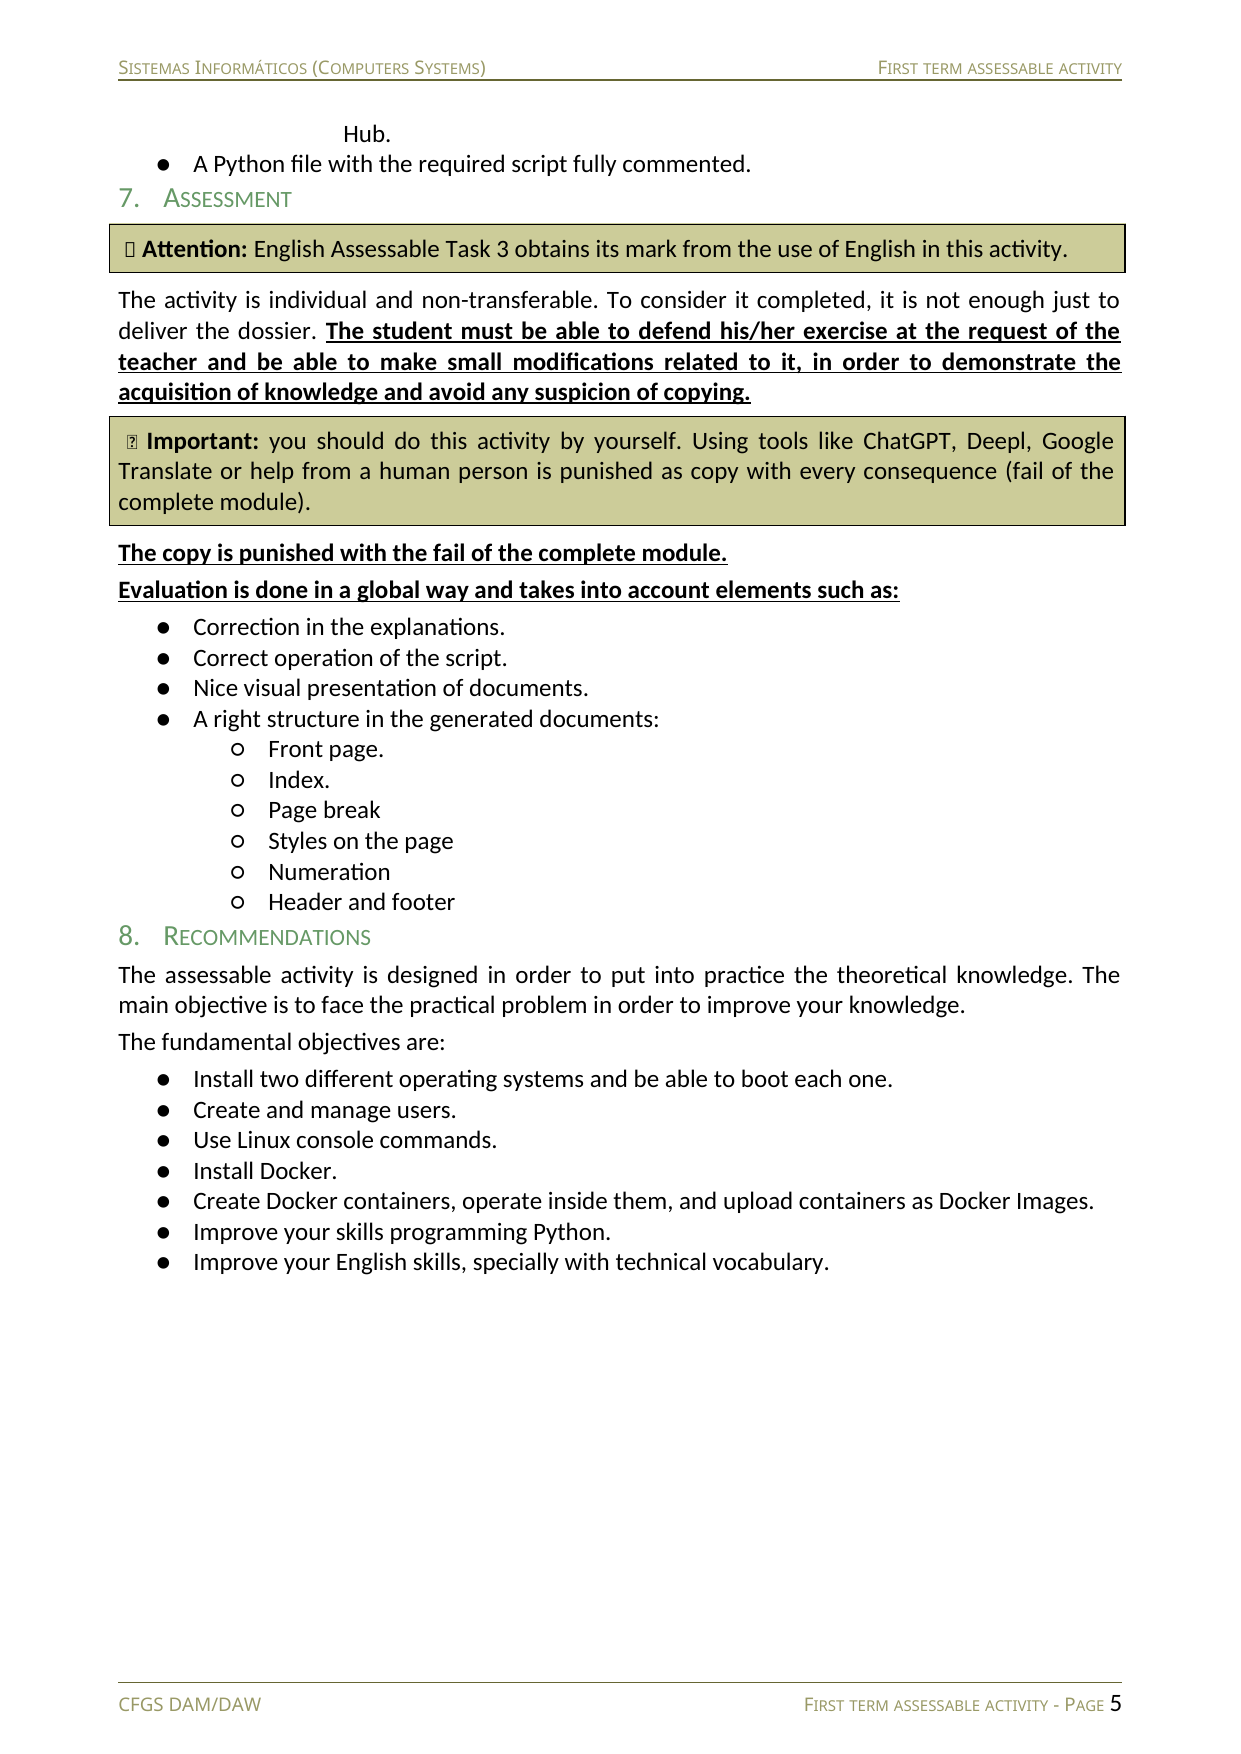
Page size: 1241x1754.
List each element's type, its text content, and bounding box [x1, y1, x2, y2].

text 📖 Important: you should do this activity by yourself. Using tools like ChatGPT, Deepl, Google Translate or help from a human person is punished as copy with every consequence (fail of the complete module). [110, 417, 1124, 525]
list Nice visual presentation of documents. [156, 673, 1122, 703]
text ❕ Attention: English Assessable Task 3 obtains its mark from the use of English in this activity. [110, 225, 1124, 272]
list Create Docker containers, operate inside them, and upload containers as Docker Images. [156, 1185, 1122, 1216]
list Correct operation of the script. [156, 642, 1122, 673]
list A right structure in the generated documents: [156, 703, 1122, 734]
list Front page. [231, 734, 1122, 764]
list Header and footer [231, 886, 1122, 917]
subtitle Assessment [118, 179, 1122, 215]
list Install two different operating systems and be able to boot each one. [156, 1063, 1122, 1094]
list Use Linux console commands. [156, 1124, 1122, 1155]
list Improve your English skills, specially with technical vocabulary. [156, 1246, 1122, 1277]
text The fundamental objectives are: [118, 1026, 1122, 1057]
list Correction in the explanations. [156, 612, 1122, 642]
subtitle Recommendations [118, 917, 1122, 952]
text Evaluation is done in a global way and takes into account elements such as: [118, 574, 1122, 605]
list Improve your skills programming Python. [156, 1216, 1122, 1246]
text The activity is individual and non-transferable. To consider it completed, it is not enough just to deliver the dossier. The student must be able to defend his/her exercise at the request of the teacher and be able to make small modifications related to it, in order to demonstrate the [118, 284, 1122, 372]
text The assessable activity is designed in order to put into practice the theoretical knowledge. The main objective is to face the practical problem in order to improve your knowledge. [118, 959, 1122, 1020]
list Numeration [231, 856, 1122, 886]
list Install Docker. [156, 1155, 1122, 1185]
text The copy is punished with the fail of the complete module. [118, 538, 1122, 568]
text acquisition of knowledge and avoid any suspicion of copying. [118, 373, 1122, 407]
list Styles on the page [231, 825, 1122, 856]
list A Python file with the required script fully commented. [156, 148, 1122, 179]
list Index. [231, 764, 1122, 795]
list Hub. [306, 118, 1122, 148]
list Create and manage users. [156, 1094, 1122, 1124]
list Page break [231, 795, 1122, 825]
